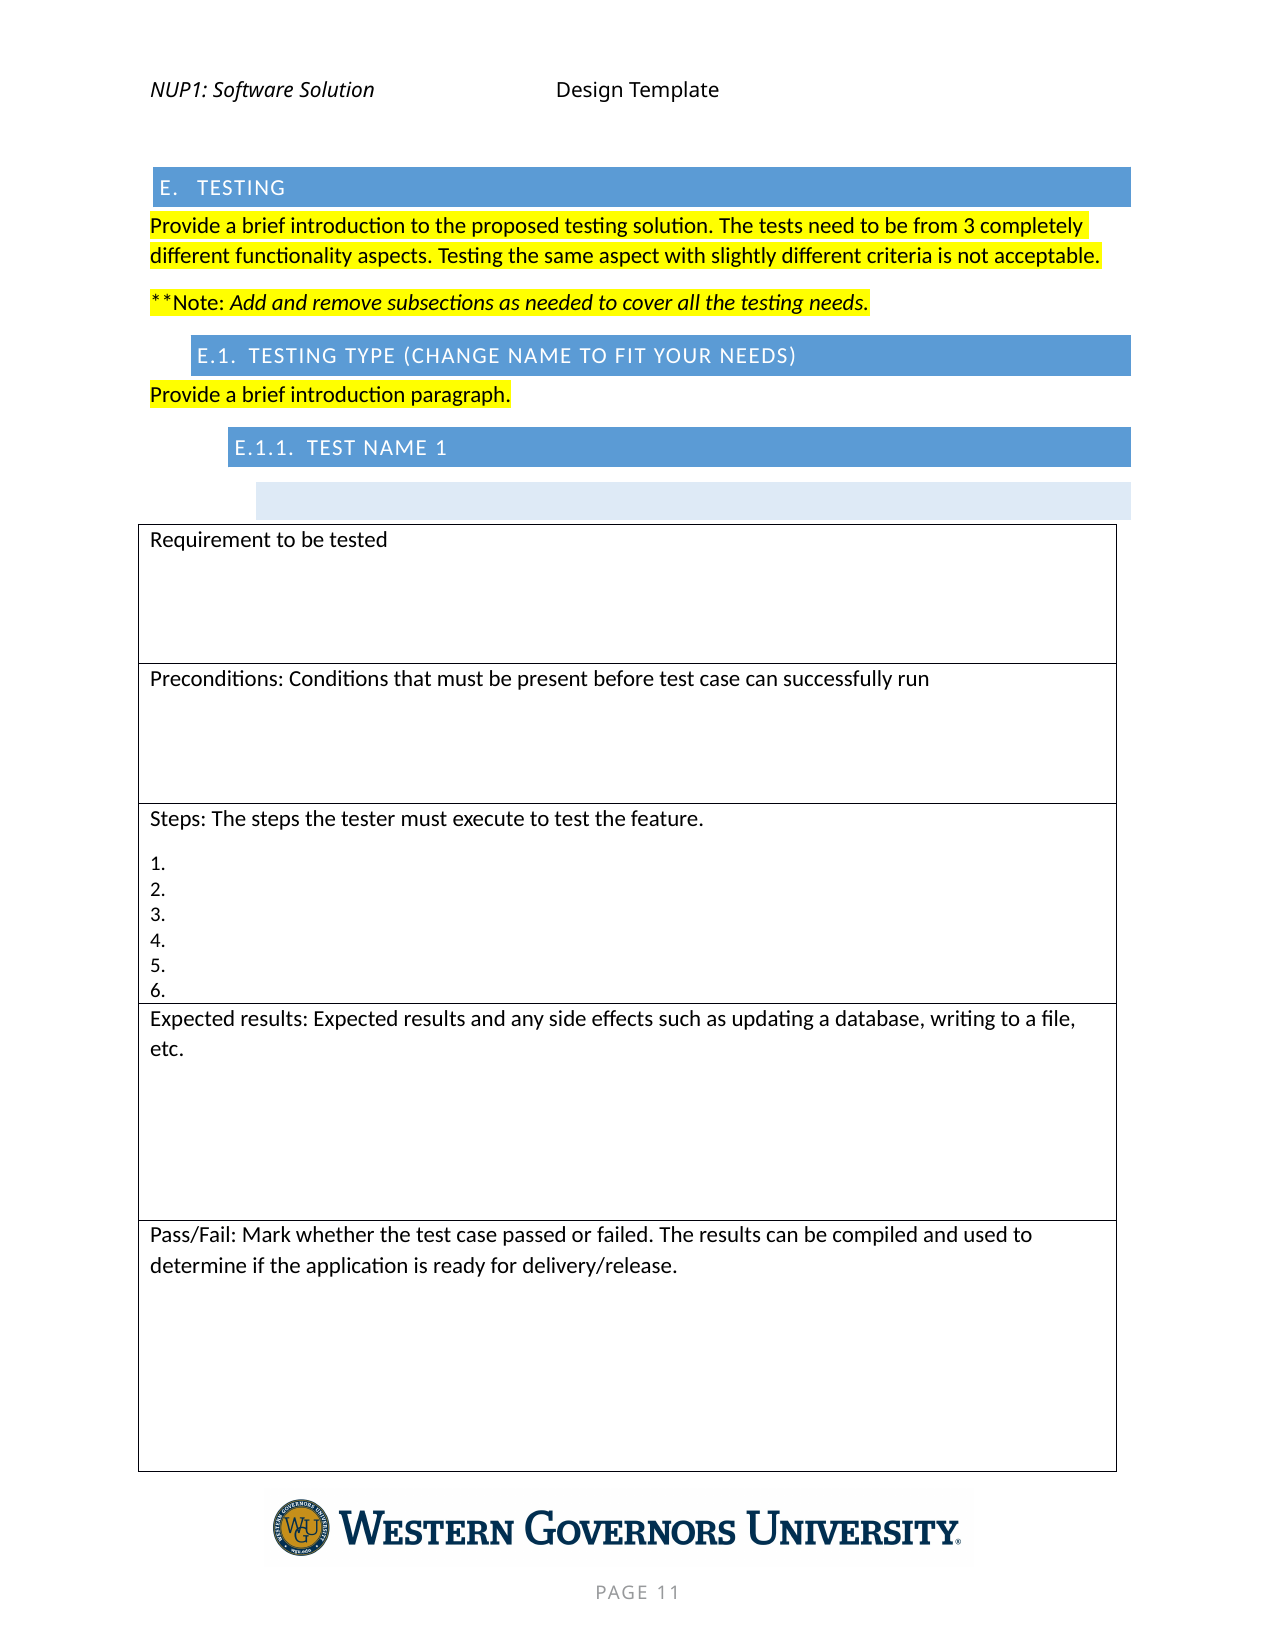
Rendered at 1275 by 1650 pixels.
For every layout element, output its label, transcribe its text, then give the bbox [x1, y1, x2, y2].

subtitle Testing Type (change name to fit your needs) [197, 342, 1125, 369]
table_cell Preconditions: Conditions that must be present before test case can successfully run [139, 664, 1116, 803]
table_cell Steps: The steps the tester must execute to test the feature. [139, 804, 1116, 1003]
table_header Requirement to be tested [139, 525, 1116, 663]
text Provide a brief introduction to the proposed testing solution. The tests need to be from 3 completely different functionality aspects. Testing the same aspect with slightly different criteria is not acceptable. [150, 211, 1125, 269]
subtitle Test Name 1 [234, 433, 1125, 461]
subtitle Testing [159, 173, 1125, 201]
text **Note: Add and remove subsections as needed to cover all the testing needs. [150, 288, 1125, 316]
table_cell Expected results: Expected results and any side effects such as updating a database, writing to a file, etc. [139, 1004, 1116, 1219]
picture [263, 1488, 974, 1567]
table_cell Pass/Fail: Mark whether the test case passed or failed. The results can be compiled and used to determine if the application is ready for delivery/release. [139, 1221, 1116, 1471]
text Provide a brief introduction paragraph. [150, 380, 1125, 408]
